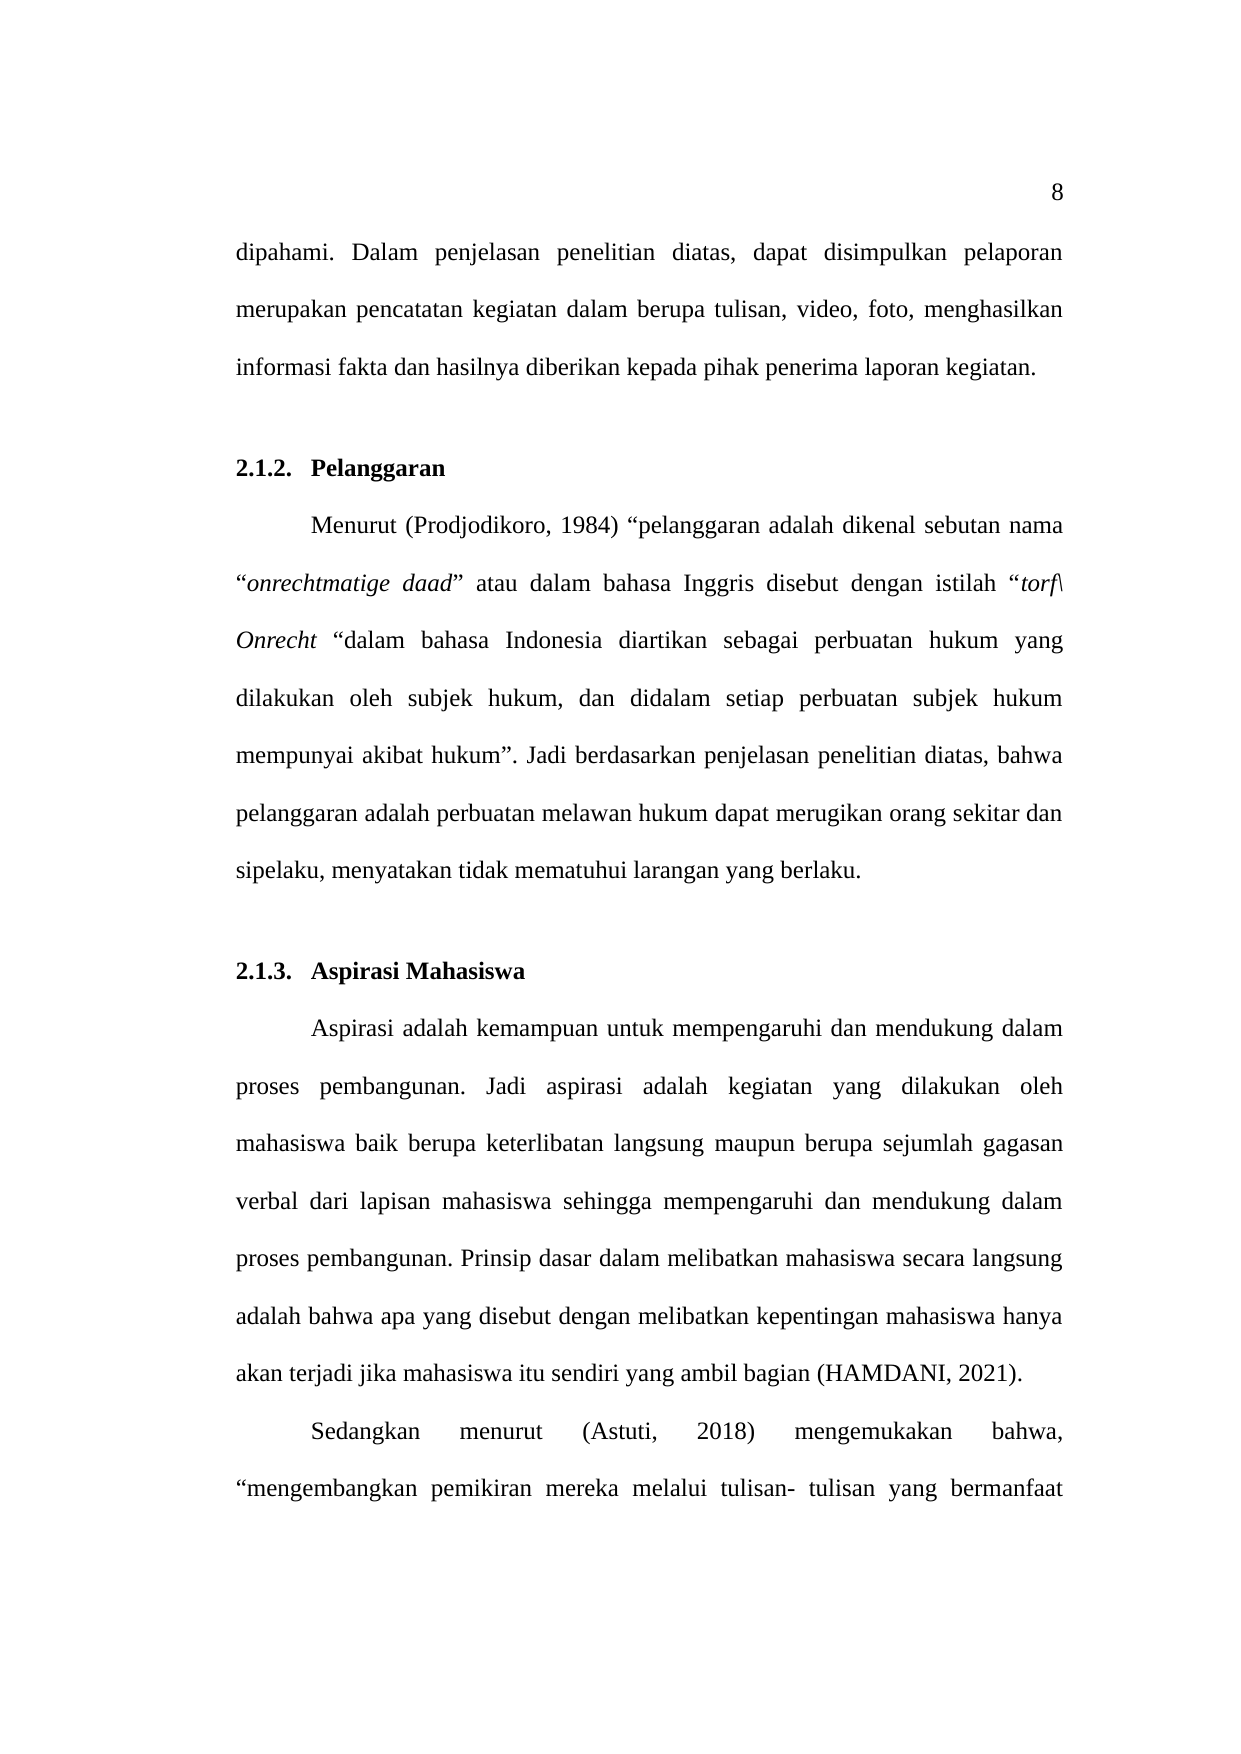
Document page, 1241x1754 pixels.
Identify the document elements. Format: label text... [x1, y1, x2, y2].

text Menurut (Prodjodikoro, 1984) “pelanggaran adalah dikenal sebutan nama “onrechtmatige daad” atau dalam bahasa Inggris disebut dengan istilah “torf\Onrecht “dalam bahasa Indonesia diartikan sebagai perbuatan hukum yang dilakukan oleh subjek hukum, dan didalam setiap perbuatan subjek hukum mempunyai akibat hukum”. Jadi berdasarkan penjelasan penelitian diatas, bahwa pelanggaran adalah perbuatan melawan hukum dapat merugikan orang sekitar dan sipelaku, menyatakan tidak mematuhui larangan yang berlaku. [236, 510, 1063, 884]
text Sedangkan menurut (Astuti, 2018)⁠ mengemukakan bahwa, “mengembangkan pemikiran mereka melalui tulisan- tulisan yang bermanfaat [236, 1416, 1063, 1502]
text 2.1.3. Aspirasi Mahasiswa [236, 956, 1063, 984]
text Aspirasi adalah kemampuan untuk mempengaruhi dan mendukung dalam proses pembangunan. Jadi aspirasi adalah kegiatan yang dilakukan oleh mahasiswa baik berupa keterlibatan langsung maupun berupa sejumlah gagasan verbal dari lapisan mahasiswa sehingga mempengaruhi dan mendukung dalam proses pembangunan. Prinsip dasar dalam melibatkan mahasiswa secara langsung adalah bahwa apa yang disebut dengan melibatkan kepentingan mahasiswa hanya akan terjadi jika mahasiswa itu sendiri yang ambil bagian (HAMDANI, 2021)⁠. [236, 1013, 1063, 1387]
text dipahami. Dalam penjelasan penelitian diatas, dapat disimpulkan pelaporan merupakan pencatatan kegiatan dalam berupa tulisan, video, foto, menghasilkan informasi fakta dan hasilnya diberikan kepada pihak penerima laporan kegiatan. [236, 237, 1063, 381]
text 2.1.2. Pelanggaran [236, 453, 1063, 481]
